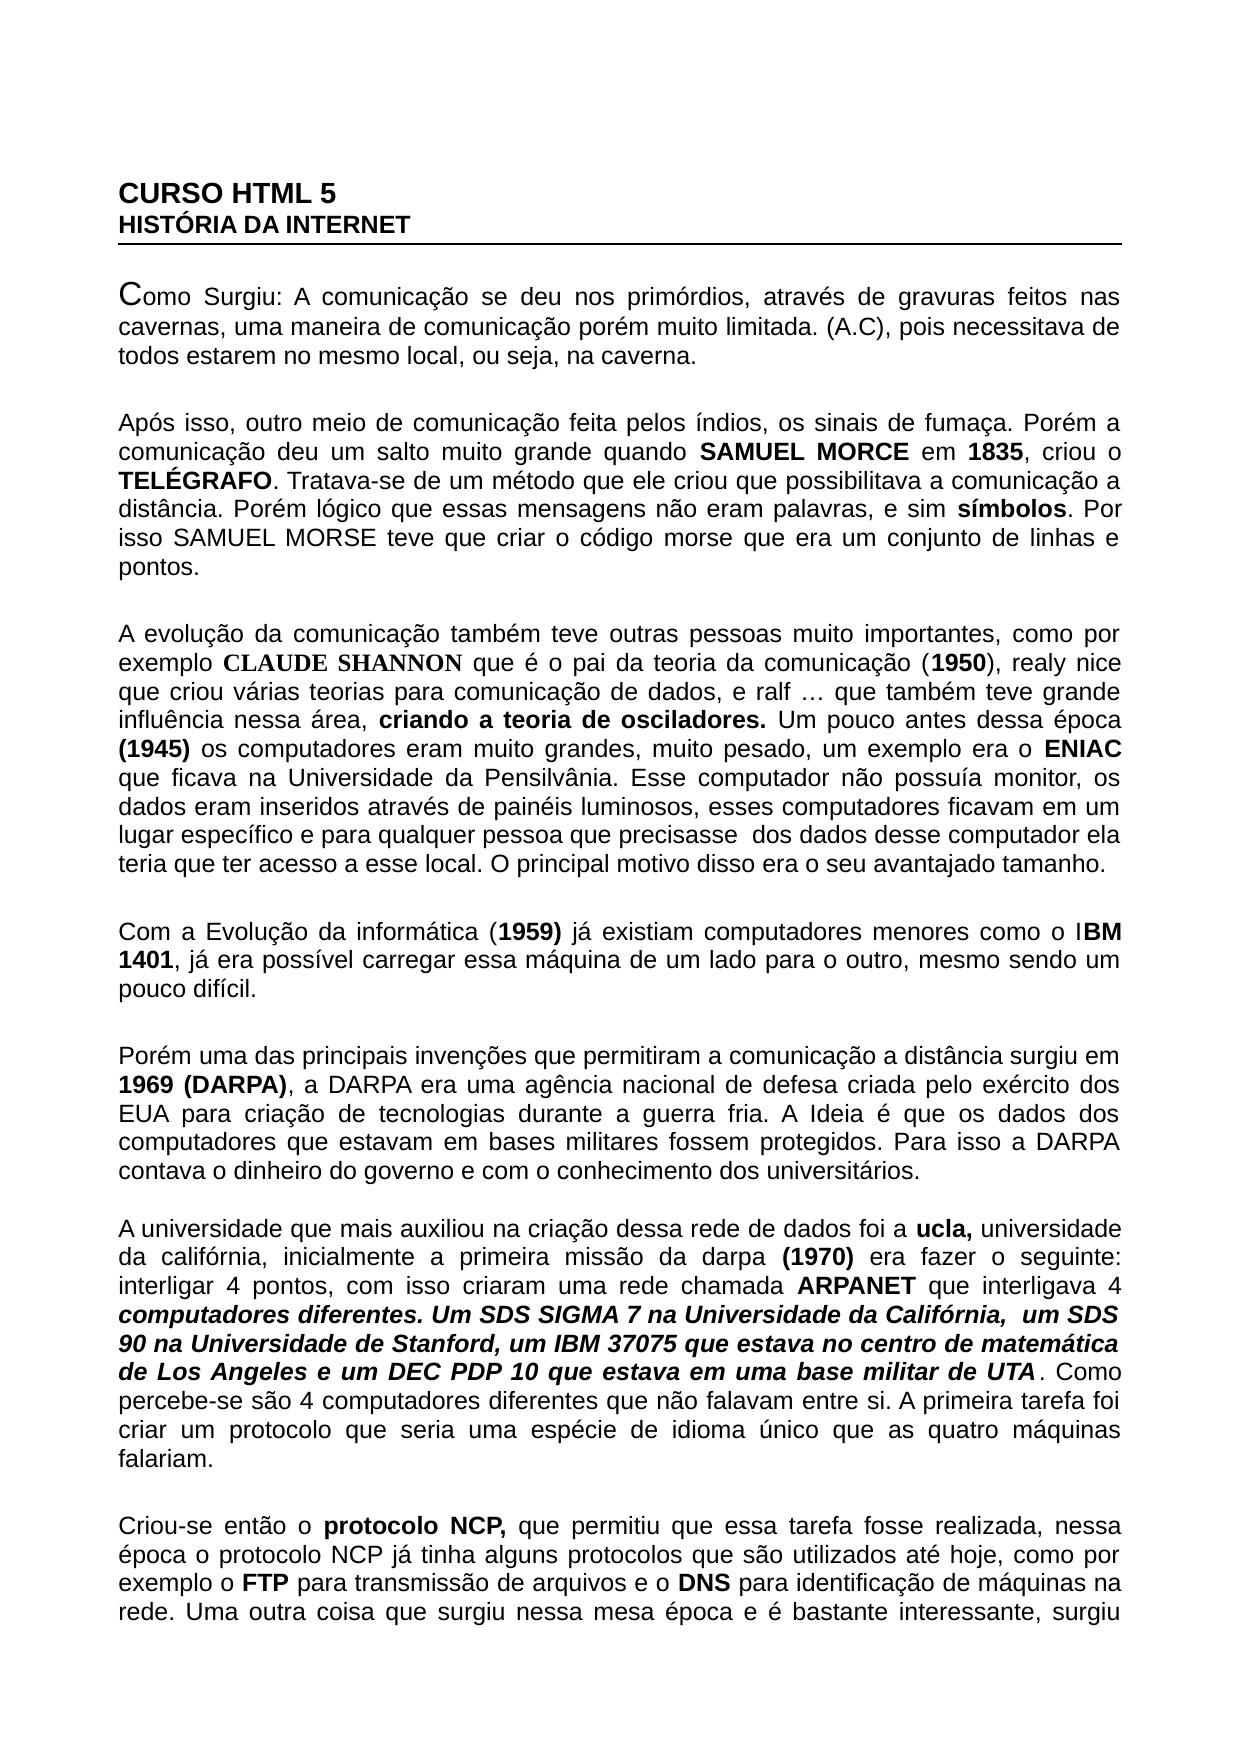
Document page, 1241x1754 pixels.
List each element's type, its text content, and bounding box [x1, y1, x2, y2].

text A evolução da comunicação também teve outras pessoas muito importantes, como por exemplo CLAUDE SHANNON que é o pai da teoria da comunicação (1950), realy nice que criou várias teorias para comunicação de dados, e ralf … que também teve grande influência nessa área, criando a teoria de osciladores. Um pouco antes dessa época (1945) os computadores eram muito grandes, muito pesado, um exemplo era o ENIAC que ficava na Universidade da Pensilvânia. Esse computador não possuía monitor, os dados eram inseridos através de painéis luminosos, esses computadores ficavam em um lugar específico e para qualquer pessoa que precisasse dos dados desse computador ela teria que ter acesso a esse local. O principal motivo disso era o seu avantajado tamanho. [118, 619, 1122, 878]
text HISTÓRIA DA INTERNET [118, 210, 1122, 243]
text A universidade que mais auxiliou na criação dessa rede de dados foi a ucla, universidade da califórnia, inicialmente a primeira missão da darpa (1970) era fazer o seguinte: interligar 4 pontos, com isso criaram uma rede chamada ARPANET que interligava 4 computadores diferentes. Um SDS SIGMA 7 na Universidade da Califórnia, um SDS 90 na Universidade de Stanford, um IBM 37075 que estava no centro de matemática de Los Angeles e um DEC PDP 10 que estava em uma base militar de UTA. Como percebe-se são 4 computadores diferentes que não falavam entre si. A primeira tarefa foi criar um protocolo que seria uma espécie de idioma único que as quatro máquinas falariam. [118, 1214, 1122, 1472]
text Com a Evolução da informática (1959) já existiam computadores menores como o IBM 1401, já era possível carregar essa máquina de um lado para o outro, mesmo sendo um pouco difícil. [118, 916, 1122, 1003]
text Como Surgiu: A comunicação se deu nos primórdios, através de gravuras feitos nas cavernas, uma maneira de comunicação porém muito limitada. (A.C), pois necessitava de todos estarem no mesmo local, ou seja, na caverna. [118, 274, 1122, 370]
text Após isso, outro meio de comunicação feita pelos índios, os sinais de fumaça. Porém a comunicação deu um salto muito grande quando SAMUEL MORCE em 1835, criou o TELÉGRAFO. Tratava-se de um método que ele criou que possibilitava a comunicação a distância. Porém lógico que essas mensagens não eram palavras, e sim símbolos. Por isso SAMUEL MORSE teve que criar o código morse que era um conjunto de linhas e pontos. [118, 408, 1122, 581]
text CURSO HTML 5 [118, 176, 1122, 210]
text Porém uma das principais invenções que permitiram a comunicação a distância surgiu em 1969 (DARPA), a DARPA era uma agência nacional de defesa criada pelo exército dos EUA para criação de tecnologias durante a guerra fria. A Ideia é que os dados dos computadores que estavam em bases militares fossem protegidos. Para isso a DARPA contava o dinheiro do governo e com o conhecimento dos universitários. [118, 1041, 1122, 1185]
text Criou-se então o protocolo NCP, que permitiu que essa tarefa fosse realizada, nessa época o protocolo NCP já tinha alguns protocolos que são utilizados até hoje, como por exemplo o FTP para transmissão de arquivos e o DNS para identificação de máquinas na rede. Uma outra coisa que surgiu nessa mesa época e é bastante interessante, surgiu [118, 1511, 1122, 1626]
